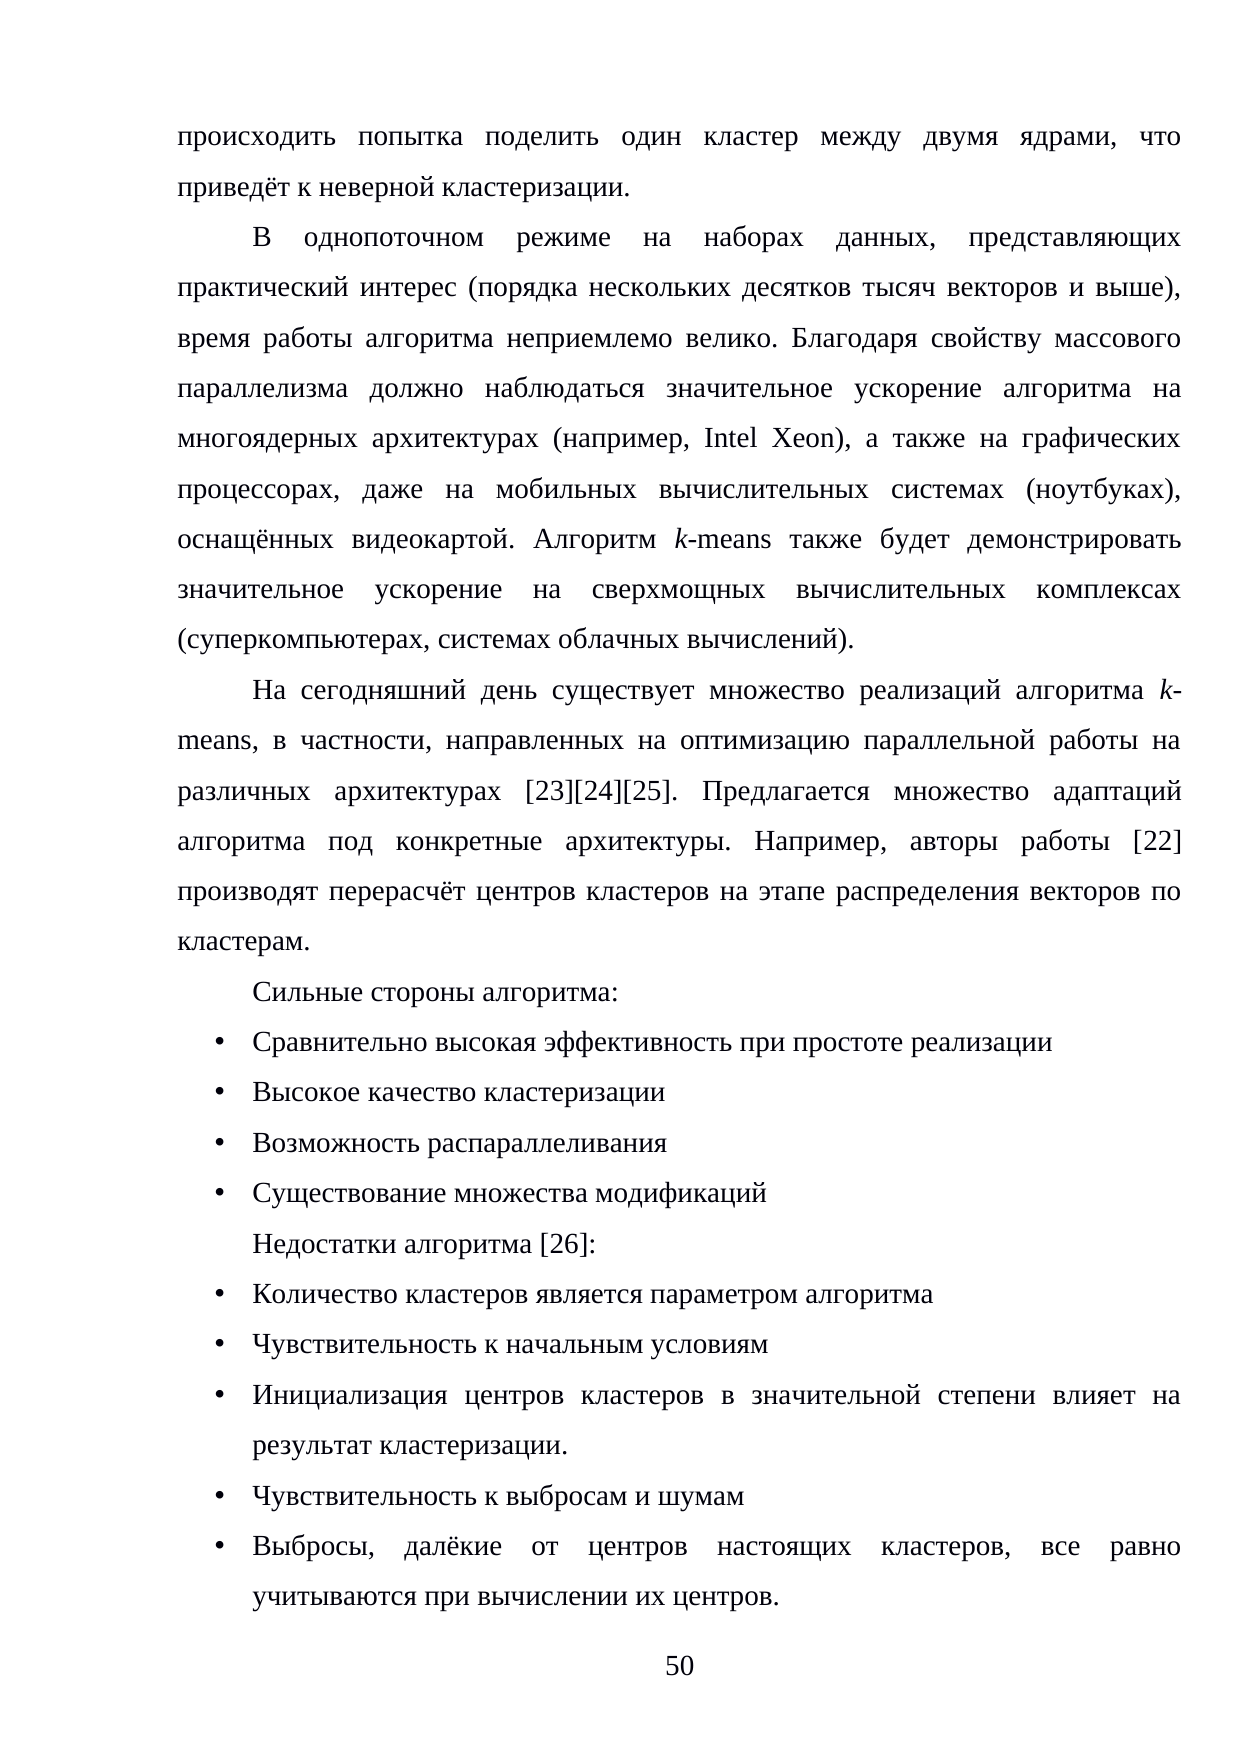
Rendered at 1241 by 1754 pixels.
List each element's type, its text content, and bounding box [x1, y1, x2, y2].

list Высокое качество кластеризации [214, 1074, 1182, 1108]
list Существование множества модификаций [214, 1175, 1182, 1209]
text В однопоточном режиме на наборах данных, представляющих практический интерес (порядка нескольких десятков тысяч векторов и выше), время работы алгоритма неприемлемо велико. Благодаря свойству массового параллелизма должно наблюдаться значительное ускорение алгоритма на многоядерных архитектурах (например, Intel Xeon), а также на графических процессорах, даже на мобильных вычислительных системах (ноутбуках), оснащённых видеокартой. Алгоритм k-means также будет демонстрировать значительное ускорение на сверхмощных вычислительных комплексах (суперкомпьютерах, системах облачных вычислений). [177, 219, 1182, 655]
text Сильные стороны алгоритма: [177, 974, 1182, 1007]
text Недостатки алгоритма [26]: [177, 1226, 1182, 1259]
list Количество кластеров является параметром алгоритма [214, 1276, 1182, 1310]
list Возможность распараллеливания [214, 1125, 1182, 1159]
text На сегодняшний день существует множество реализаций алгоритма k-means, в частности, направленных на оптимизацию параллельной работы на различных архитектурах [23][24][25]. Предлагается множество адаптаций алгоритма под конкретные архитектуры. Например, авторы работы [22] производят перерасчёт центров кластеров на этапе распределения векторов по кластерам. [177, 672, 1182, 957]
list Выбросы, далёкие от центров настоящих кластеров, все равно учитываются при вычислении их центров. [214, 1528, 1182, 1612]
list Инициализация центров кластеров в значительной степени влияет на результат кластеризации. [214, 1377, 1182, 1461]
list Сравнительно высокая эффективность при простоте реализации [214, 1024, 1182, 1058]
text происходить попытка поделить один кластер между двумя ядрами, что приведёт к неверной кластеризации. [177, 118, 1182, 202]
list Чувствительность к начальным условиям [214, 1327, 1182, 1360]
list Чувствительность к выбросам и шумам [214, 1478, 1182, 1511]
